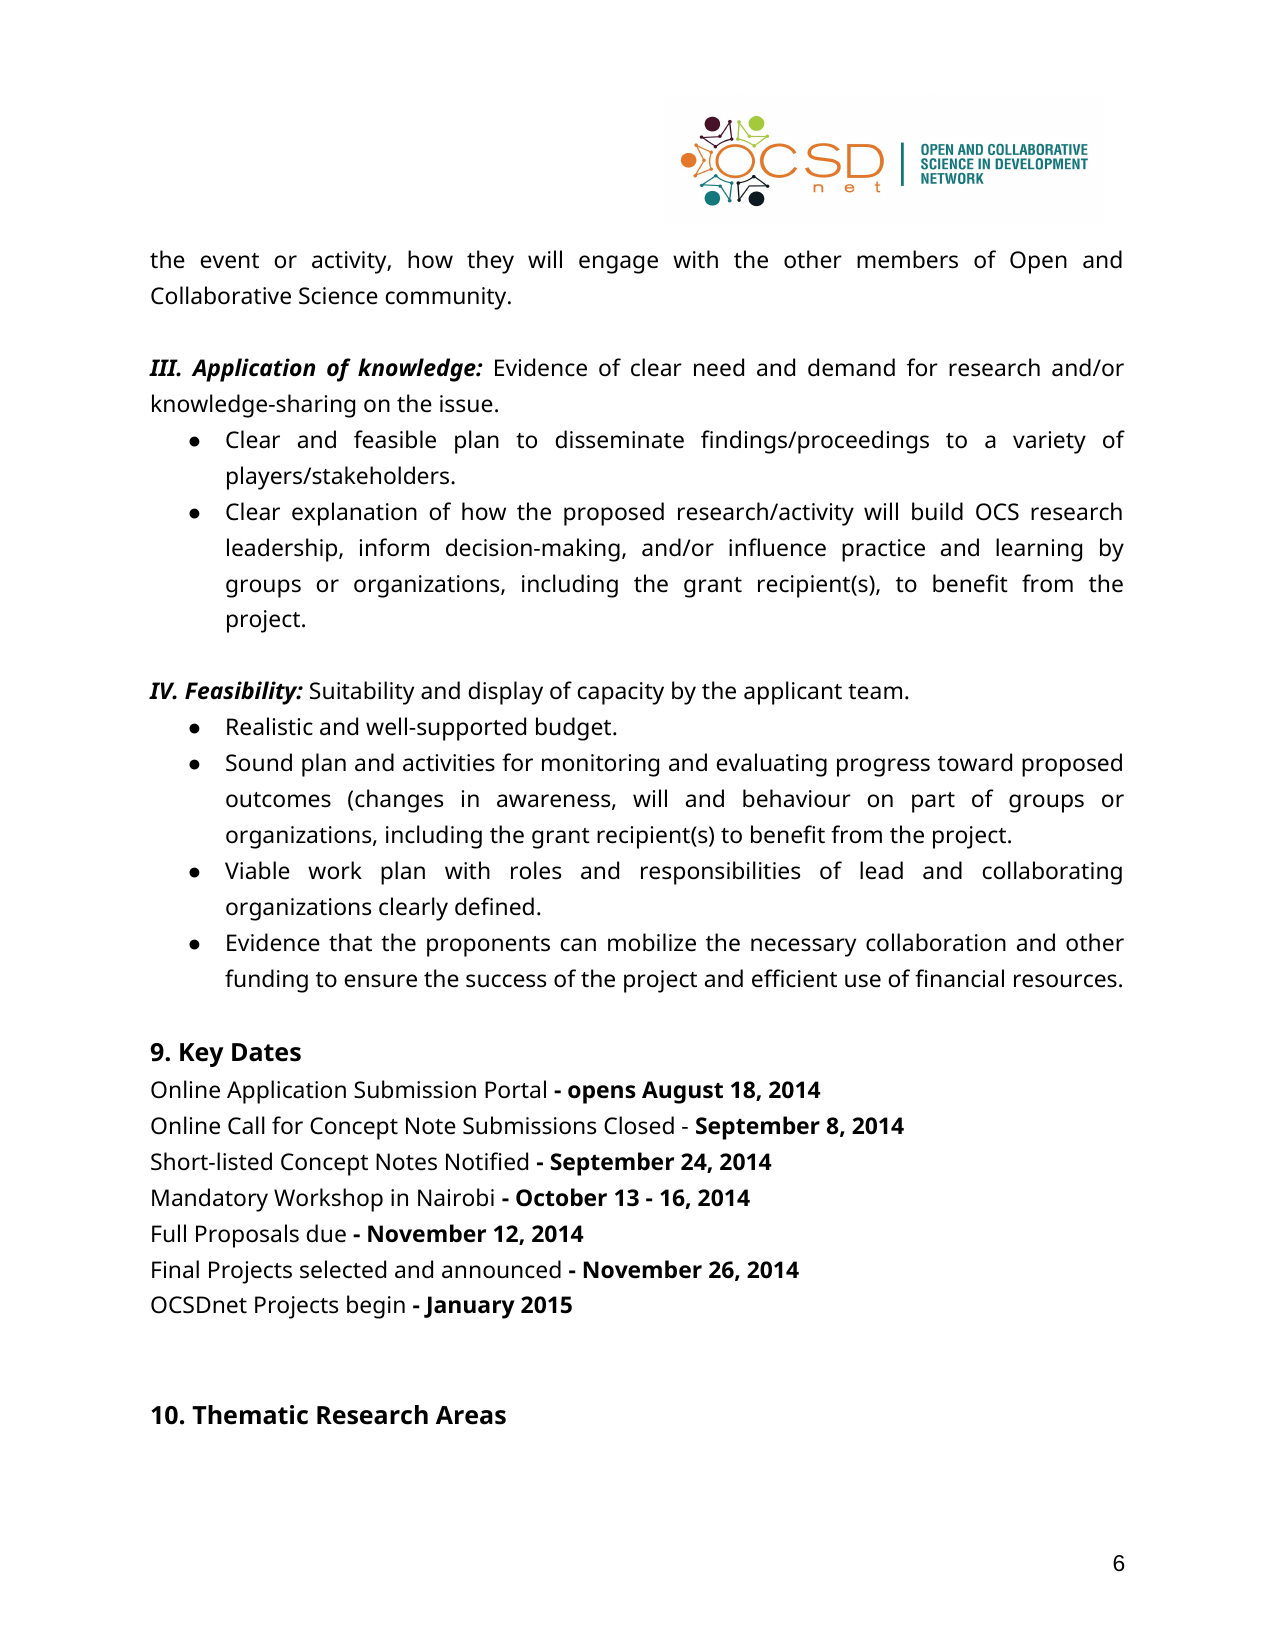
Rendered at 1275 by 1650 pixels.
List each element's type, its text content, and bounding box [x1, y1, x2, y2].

text 10. Thematic Research Areas [150, 1397, 1125, 1431]
text OCSDnet Projects begin - January 2015 [150, 1289, 1125, 1321]
list Clear explanation of how the proposed research/activity will build OCS research leadership, inform decision-making, and/or influence practice and learning by groups or organizations, including the grant recipient(s), to benefit from the project. [187, 496, 1125, 635]
text Final Projects selected and announced - November 26, 2014 [150, 1253, 1125, 1285]
text Short-listed Concept Notes Notified - September 24, 2014 [150, 1146, 1125, 1177]
picture [665, 92, 1107, 226]
list Realistic and well-supported budget. [187, 711, 1125, 742]
text 9. Key Dates [150, 1035, 1125, 1069]
list Clear and feasible plan to disseminate findings/proceedings to a variety of players/stakeholders. [187, 424, 1125, 491]
list Sound plan and activities for monitoring and evaluating progress toward proposed outcomes (changes in awareness, will and behaviour on part of groups or organizations, including the grant recipient(s) to benefit from the project. [187, 747, 1125, 850]
text Online Call for Concept Note Submissions Closed - September 8, 2014 [150, 1110, 1125, 1141]
text Mandatory Workshop in Nairobi - October 13 - 16, 2014 [150, 1182, 1125, 1213]
text the event or activity, how they will engage with the other members of Open and Collaborative Science community. [150, 244, 1125, 311]
text IV. Feasibility: Suitability and display of capacity by the applicant team. [150, 675, 1125, 707]
list Viable work plan with roles and responsibilities of lead and collaborating organizations clearly defined. [187, 855, 1125, 922]
text Full Proposals due - November 12, 2014 [150, 1218, 1125, 1249]
list Evidence that the proponents can mobilize the necessary collaboration and other funding to ensure the success of the project and efficient use of financial resources. [187, 927, 1125, 994]
text III. Application of knowledge: Evidence of clear need and demand for research and/or knowledge-sharing on the issue. [150, 352, 1125, 419]
text Online Application Submission Portal - opens August 18, 2014 [150, 1074, 1125, 1105]
